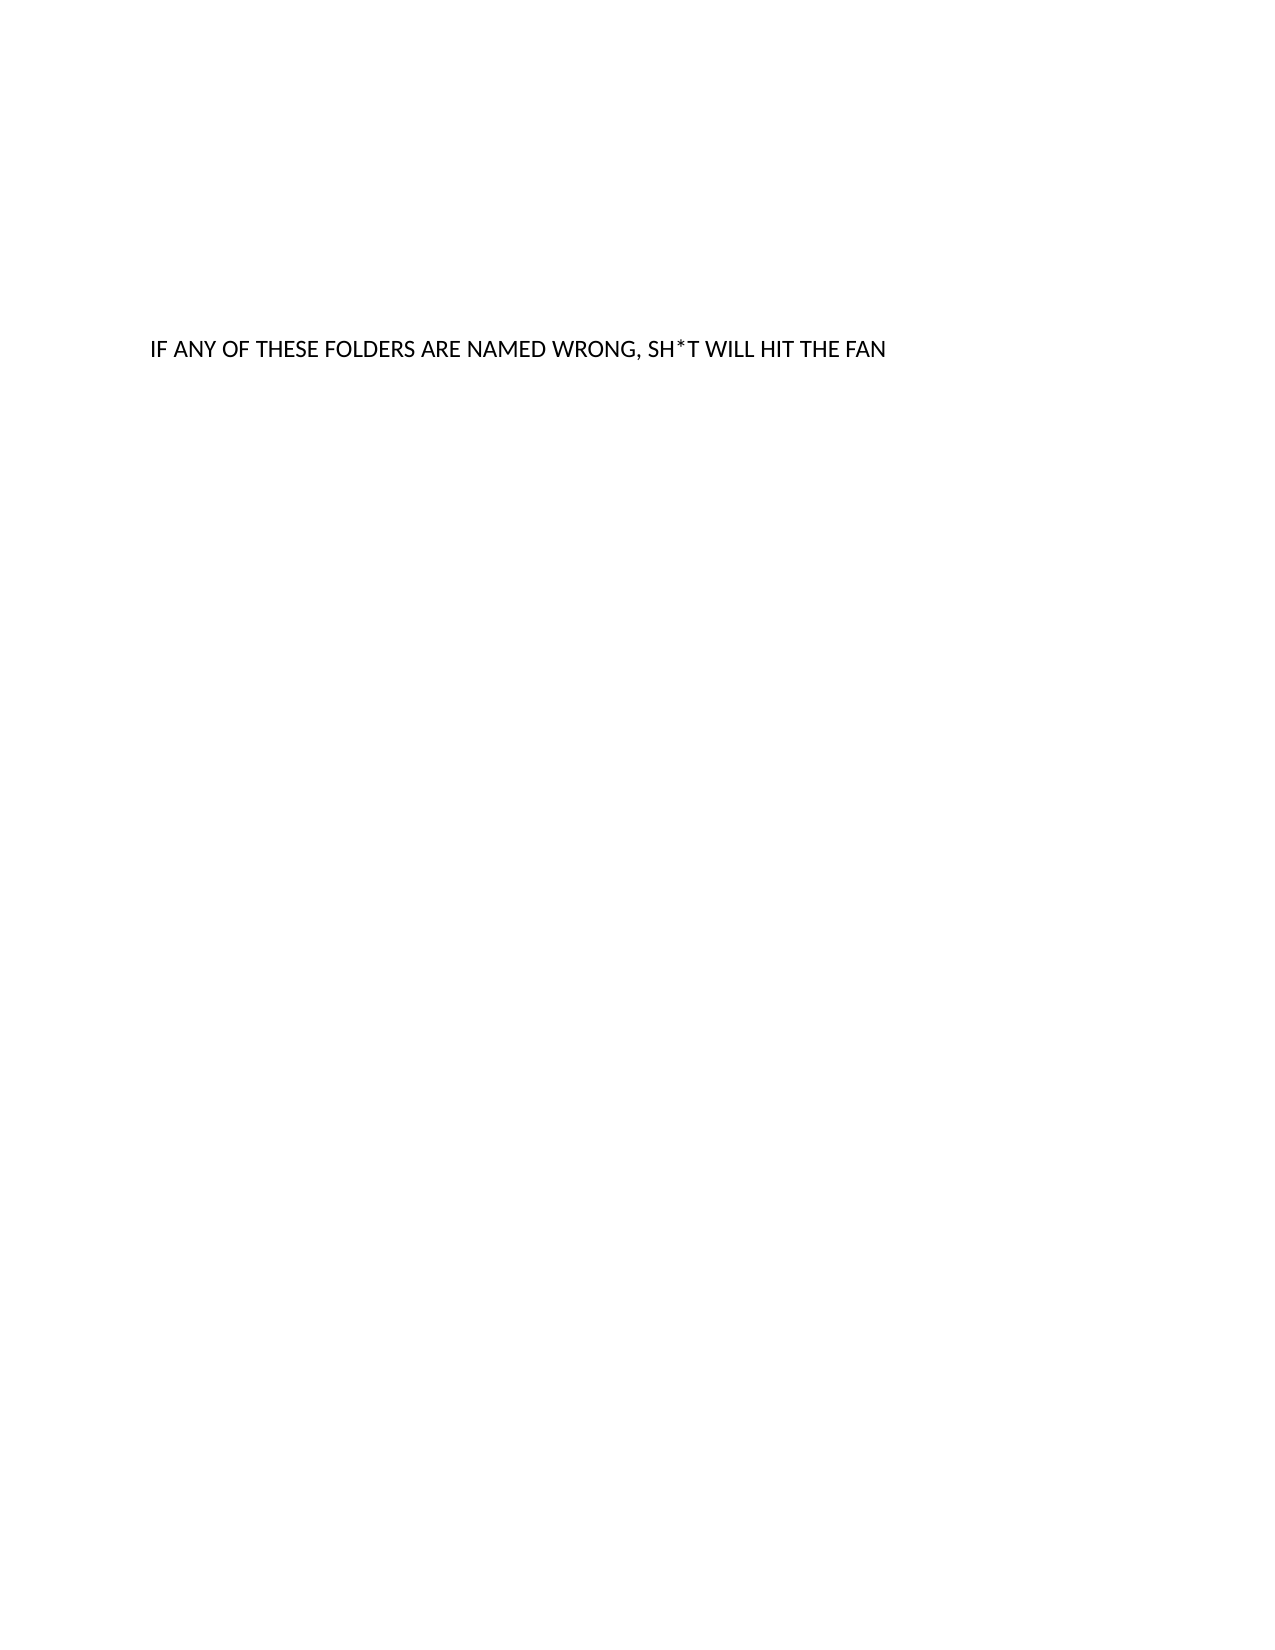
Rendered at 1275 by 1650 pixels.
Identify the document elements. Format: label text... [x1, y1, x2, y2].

text IF ANY OF THESE FOLDERS ARE NAMED WRONG, SH*T WILL HIT THE FAN [150, 333, 1125, 364]
